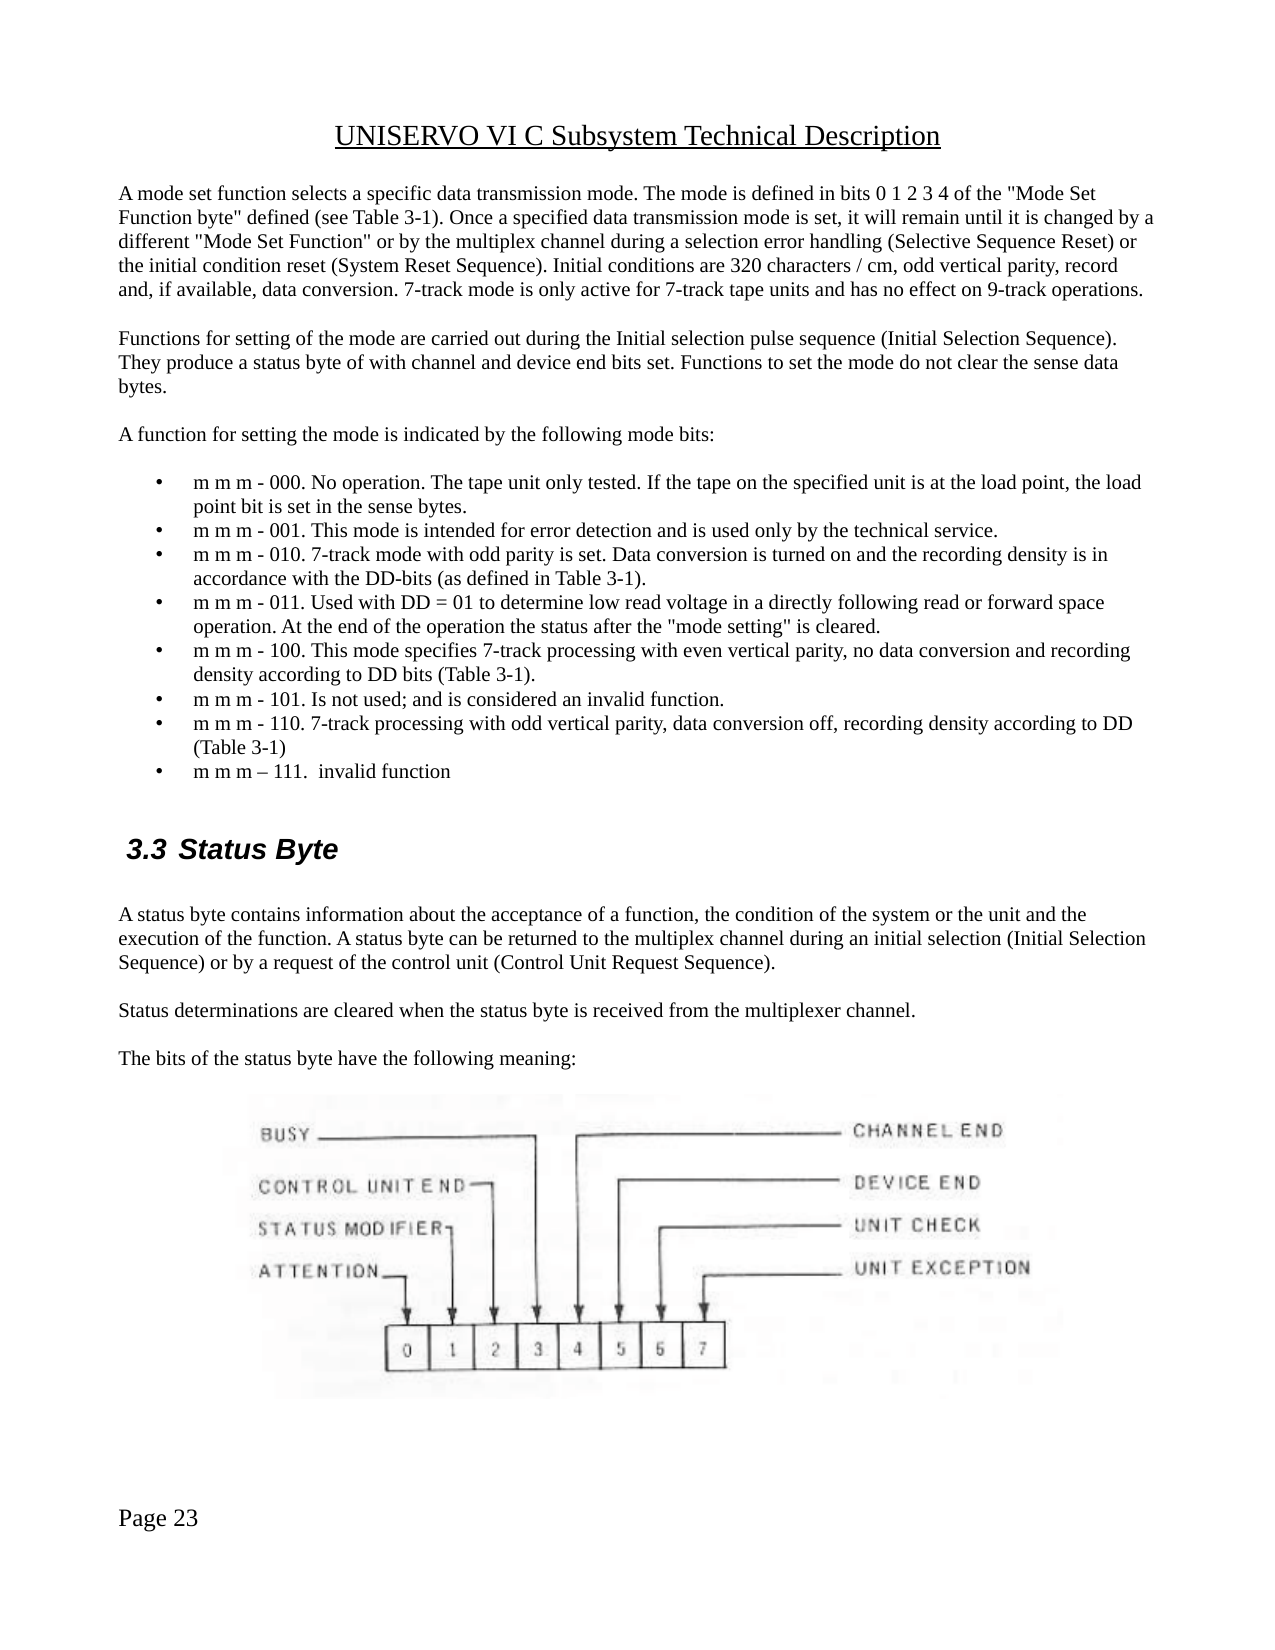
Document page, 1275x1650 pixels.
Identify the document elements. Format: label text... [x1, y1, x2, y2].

text Status determinations are cleared when the status byte is received from the multiplexer channel. [118, 998, 1157, 1022]
list m m m - 001. This mode is intended for error detection and is used only by the technical service. [156, 518, 1157, 542]
list m m m - 010. 7-track mode with odd parity is set. Data conversion is turned on and the recording density is in accordance with the DD-bits (as defined in Table 3-1). [156, 542, 1157, 590]
text Functions for setting of the mode are carried out during the Initial selection pulse sequence (Initial Selection Sequence). They produce a status byte of with channel and device end bits set. Functions to set the mode do not clear the sense data bytes. [118, 326, 1157, 398]
list m m m - 101. Is not used; and is considered an invalid function. [156, 686, 1157, 711]
text A status byte contains information about the acceptance of a function, the condition of the system or the unit and the execution of the function. A status byte can be returned to the multiplex channel during an initial selection (Initial Selection Sequence) or by a request of the control unit (Control Unit Request Sequence). [118, 902, 1157, 974]
list m m m - 011. Used with DD = 01 to determine low read voltage in a directly following read or forward space operation. At the end of the operation the status after the "mode setting" is cleared. [156, 590, 1157, 638]
list m m m - 110. 7-track processing with odd vertical parity, data conversion off, recording density according to DD (Table 3-1) [156, 711, 1157, 759]
text A mode set function selects a specific data transmission mode. The mode is defined in bits 0 1 2 3 4 of the "Mode Set Function byte" defined (see Table 3-1). Once a specified data transmission mode is set, it will remain until it is changed by a different "Mode Set Function" or by the multiplex channel during a selection error handling (Selective Sequence Reset) or the initial condition reset (System Reset Sequence). Initial conditions are 320 characters / cm, odd vertical parity, record and, if available, data conversion. 7-track mode is only active for 7-track tape units and has no effect on 9-track operations. [118, 181, 1157, 301]
list m m m – 111. invalid function [156, 759, 1157, 783]
text A function for setting the mode is indicated by the following mode bits: [118, 422, 1157, 446]
text The bits of the status byte have the following meaning: [118, 1046, 1157, 1070]
list m m m - 000. No operation. The tape unit only tested. If the tape on the specified unit is at the load point, the load point bit is set in the sense bytes. [156, 470, 1157, 518]
subtitle Status Byte [118, 832, 1157, 865]
list m m m - 100. This mode specifies 7-track processing with even vertical parity, no data conversion and recording density according to DD bits (Table 3-1). [156, 638, 1157, 686]
